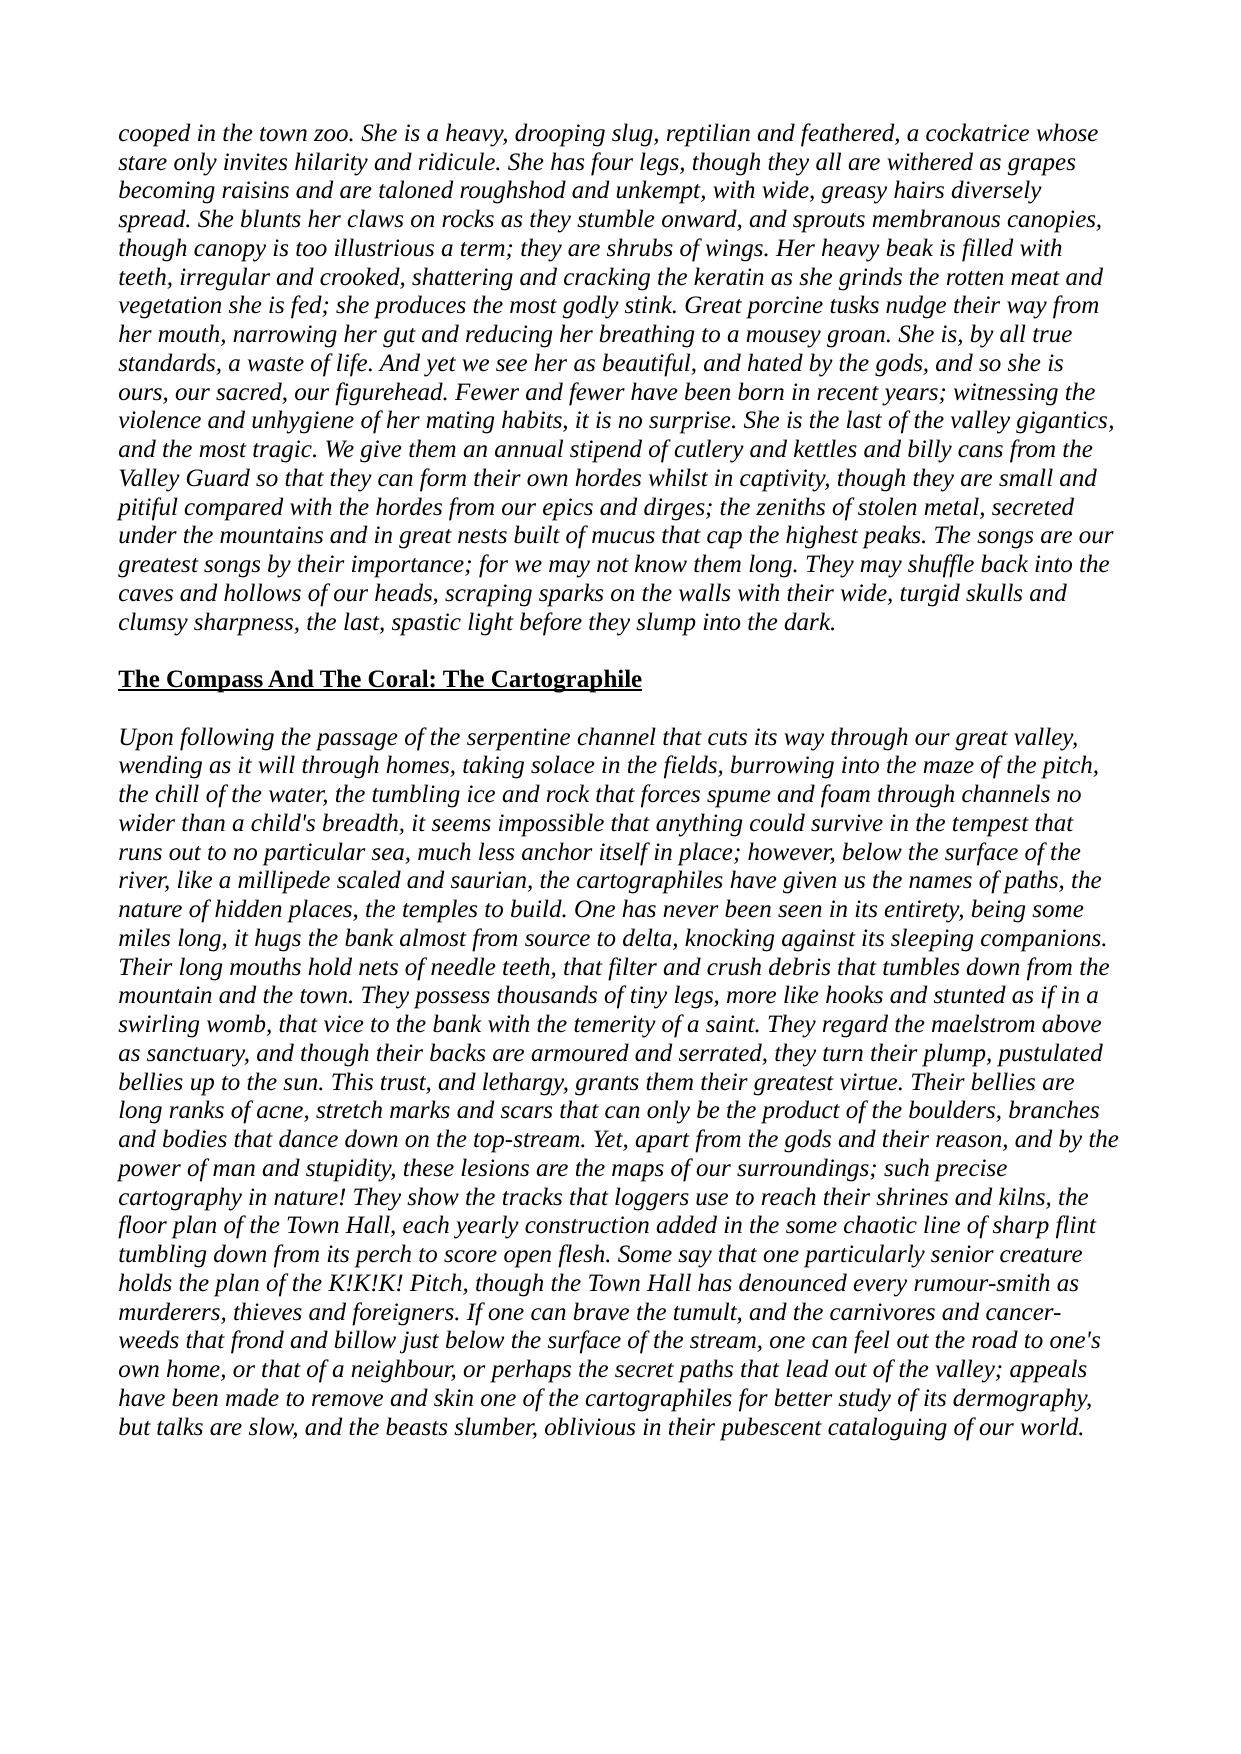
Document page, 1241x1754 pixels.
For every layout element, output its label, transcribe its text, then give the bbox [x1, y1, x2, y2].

text The Compass And The Coral: The Cartographile [118, 664, 1122, 693]
text cooped in the town zoo. She is a heavy, drooping slug, reptilian and feathered, a cockatrice whose stare only invites hilarity and ridicule. She has four legs, though they all are withered as grapes becoming raisins and are taloned roughshod and unkempt, with wide, greasy hairs diversely spread. She blunts her claws on rocks as they stumble onward, and sprouts membranous canopies, though canopy is too illustrious a term; they are shrubs of wings. Her heavy beak is filled with teeth, irregular and crooked, shattering and cracking the keratin as she grinds the rotten meat and vegetation she is fed; she produces the most godly stink. Great porcine tusks nudge their way from her mouth, narrowing her gut and reducing her breathing to a mousey groan. She is, by all true standards, a waste of life. And yet we see her as beautiful, and hated by the gods, and so she is ours, our sacred, our figurehead. Fewer and fewer have been born in recent years; witnessing the violence and unhygiene of her mating habits, it is no surprise. She is the last of the valley gigantics, and the most tragic. We give them an annual stipend of cutlery and kettles and billy cans from the Valley Guard so that they can form their own hordes whilst in captivity, though they are small and pitiful compared with the hordes from our epics and dirges; the zeniths of stolen metal, secreted under the mountains and in great nests built of mucus that cap the highest peaks. The songs are our greatest songs by their importance; for we may not know them long. They may shuffle back into the caves and hollows of our heads, scraping sparks on the walls with their wide, turgid skulls and clumsy sharpness, the last, spastic light before they slump into the dark. [118, 118, 1122, 636]
text Upon following the passage of the serpentine channel that cuts its way through our great valley, wending as it will through homes, taking solace in the fields, burrowing into the maze of the pitch, the chill of the water, the tumbling ice and rock that forces spume and foam through channels no wider than a child's breadth, it seems impossible that anything could survive in the tempest that runs out to no particular sea, much less anchor itself in place; however, below the surface of the river, like a millipede scaled and saurian, the cartographiles have given us the names of paths, the nature of hidden places, the temples to build. One has never been seen in its entirety, being some miles long, it hugs the bank almost from source to delta, knocking against its sleeping companions. Their long mouths hold nets of needle teeth, that filter and crush debris that tumbles down from the mountain and the town. They possess thousands of tiny legs, more like hooks and stunted as if in a swirling womb, that vice to the bank with the temerity of a saint. They regard the maelstrom above as sanctuary, and though their backs are armoured and serrated, they turn their plump, pustulated bellies up to the sun. This trust, and lethargy, grants them their greatest virtue. Their bellies are long ranks of acne, stretch marks and scars that can only be the product of the boulders, branches and bodies that dance down on the top-stream. Yet, apart from the gods and their reason, and by the power of man and stupidity, these lesions are the maps of our surroundings; such precise cartography in nature! They show the tracks that loggers use to reach their shrines and kilns, the floor plan of the Town Hall, each yearly construction added in the some chaotic line of sharp flint tumbling down from its perch to score open flesh. Some say that one particularly senior creature holds the plan of the K!K!K! Pitch, though the Town Hall has denounced every rumour-smith as murderers, thieves and foreigners. If one can brave the tumult, and the carnivores and cancer-weeds that frond and billow just below the surface of the stream, one can feel out the road to one's own home, or that of a neighbour, or perhaps the secret paths that lead out of the valley; appeals have been made to remove and skin one of the cartographiles for better study of its dermography, but talks are slow, and the beasts slumber, oblivious in their pubescent cataloguing of our world. [118, 722, 1122, 1441]
